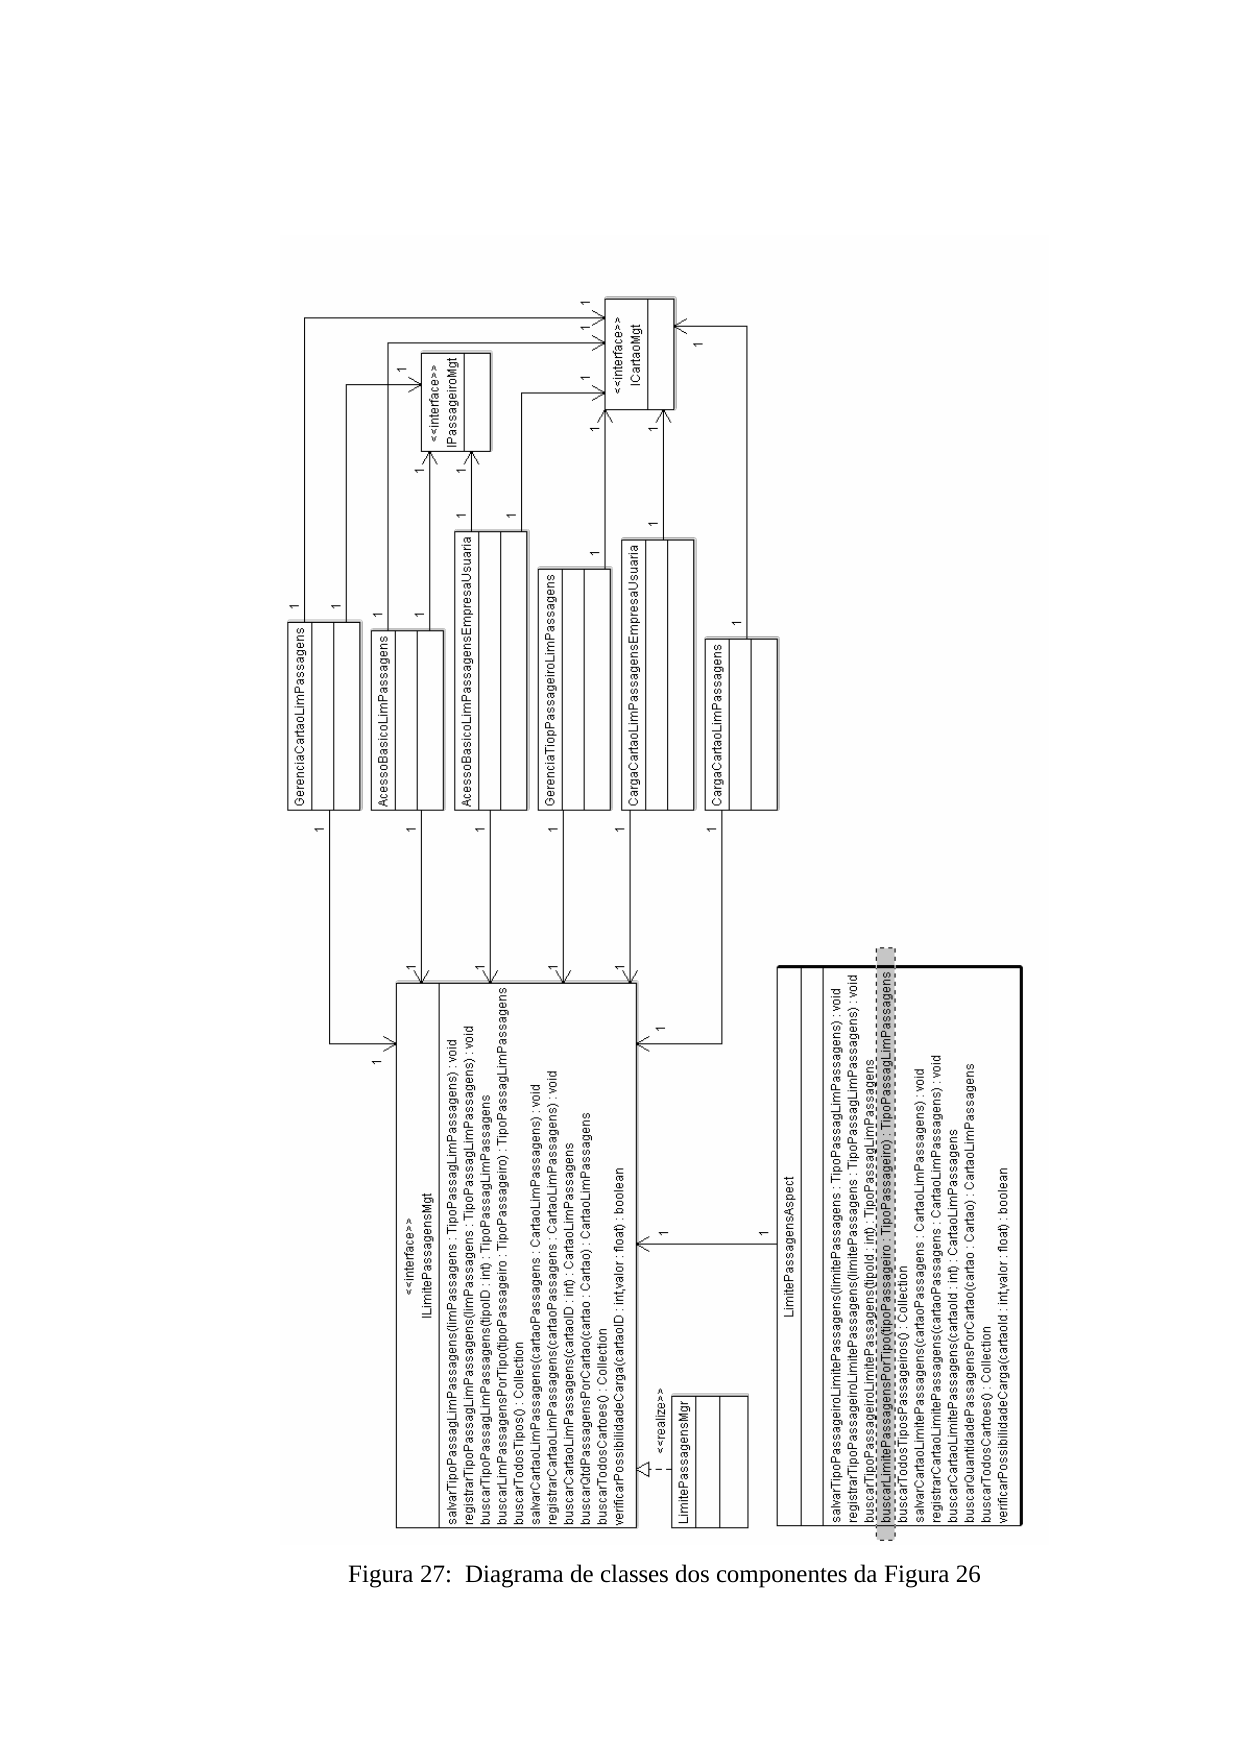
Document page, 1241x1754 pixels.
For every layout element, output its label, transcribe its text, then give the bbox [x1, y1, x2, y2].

text Figura 27: Diagrama de classes dos componentes da Figura 26 [207, 253, 1122, 1588]
picture [280, 235, 1049, 1545]
